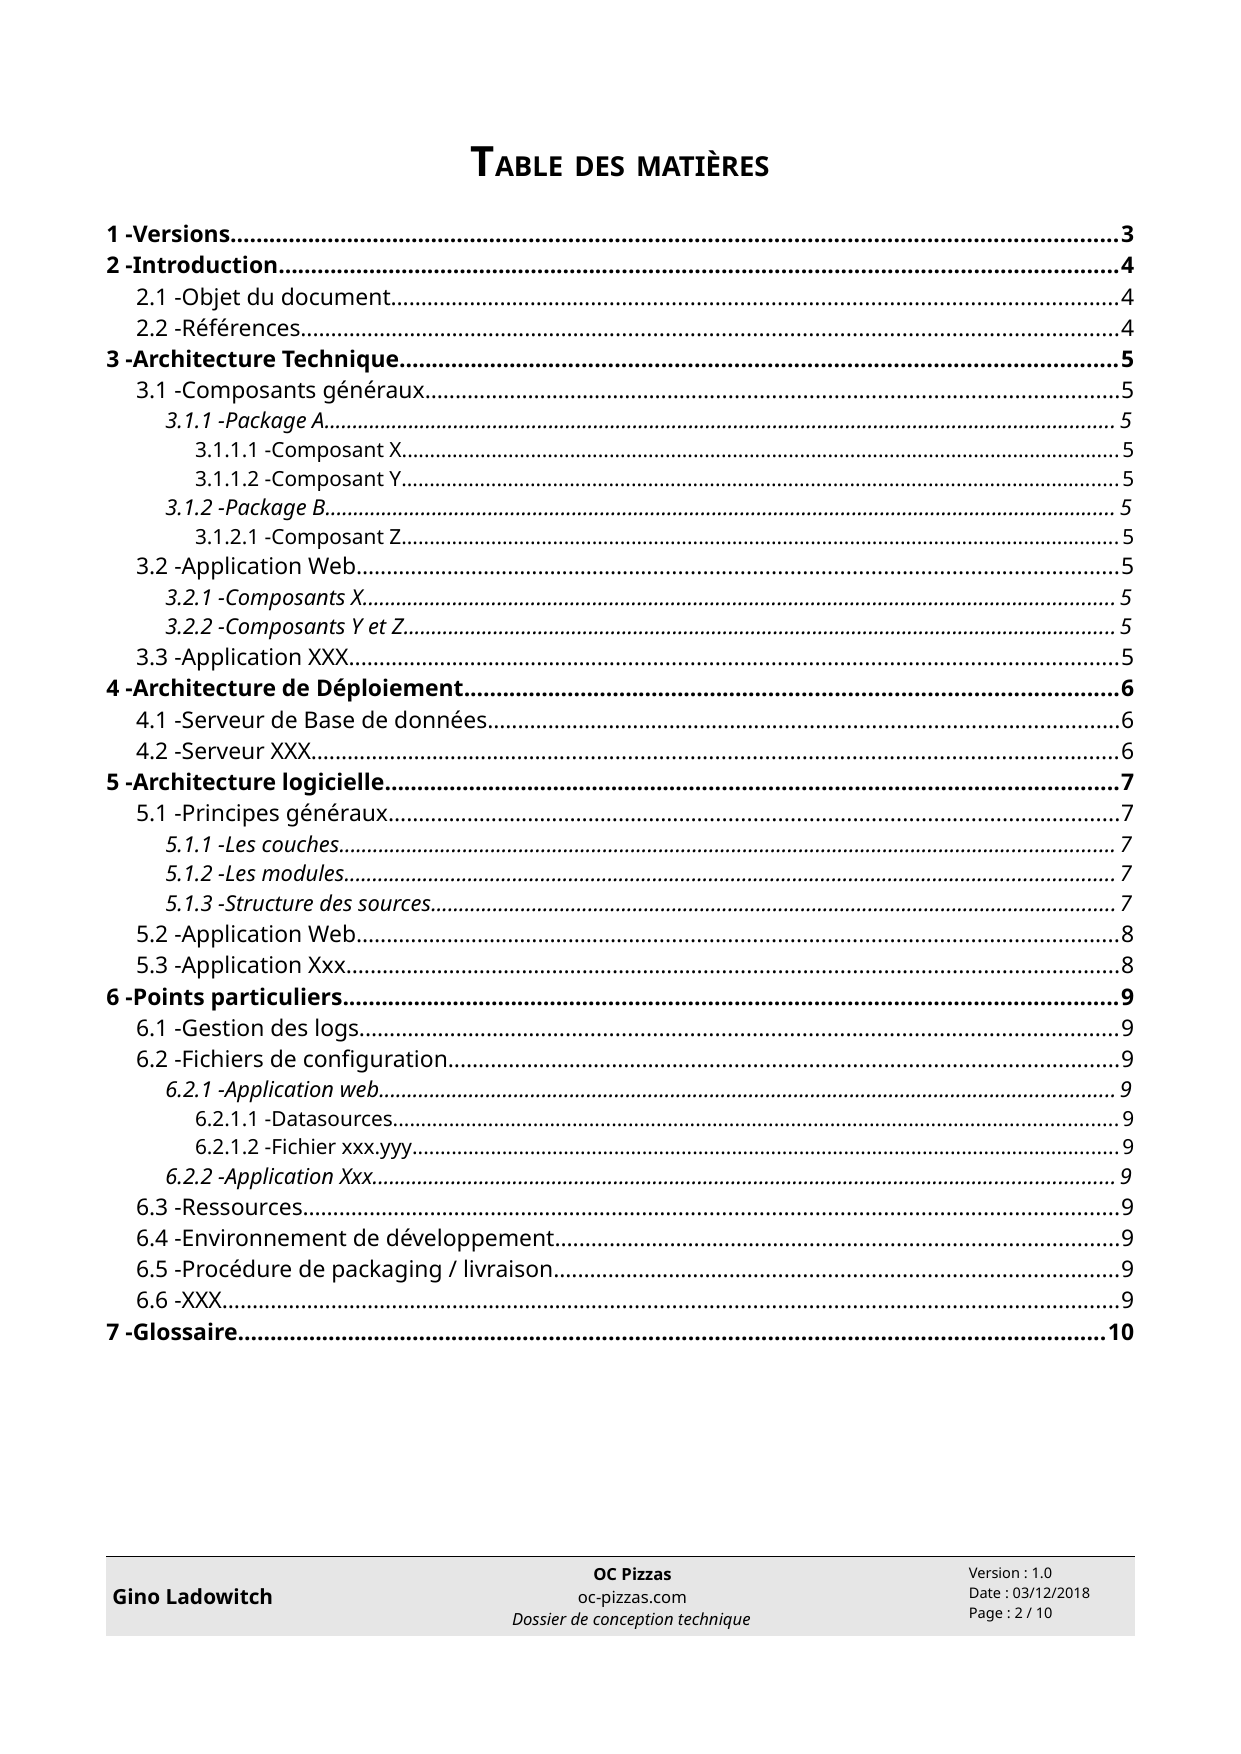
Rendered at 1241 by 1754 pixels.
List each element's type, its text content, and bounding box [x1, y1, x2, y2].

text 6.3 -Ressources 9 [136, 1191, 1134, 1222]
text 6.2.1.2 -Fichier xxx.yyy 9 [195, 1132, 1134, 1161]
text 6.1 -Gestion des logs 9 [136, 1012, 1134, 1043]
text 6.2 -Fichiers de configuration 9 [136, 1043, 1134, 1074]
text 3.2.2 -Composants Y et Z 5 [165, 611, 1134, 641]
text 3.1.2.1 -Composant Z 5 [195, 522, 1134, 550]
text 5.1.3 -Structure des sources 7 [165, 888, 1134, 918]
text 6.2.1.1 -Datasources 9 [195, 1104, 1134, 1132]
text 2 -Introduction 4 [106, 249, 1134, 280]
text 3.1 -Composants généraux 5 [136, 374, 1134, 405]
text 3.1.1.2 -Composant Y 5 [195, 464, 1134, 492]
subtitle Table des matières [106, 132, 1134, 188]
text 3.1.2 -Package B 5 [165, 492, 1134, 522]
text 6.2.2 -Application Xxx 9 [165, 1161, 1134, 1191]
text 3.1.1 -Package A 5 [165, 405, 1134, 435]
text 7 -Glossaire 10 [106, 1316, 1134, 1347]
text 3.1.1.1 -Composant X 5 [195, 435, 1134, 464]
text 3 -Architecture Technique 5 [106, 343, 1134, 374]
text 4.2 -Serveur XXX 6 [136, 735, 1134, 766]
text 6.5 -Procédure de packaging / livraison 9 [136, 1253, 1134, 1284]
text 2.2 -Références 4 [136, 312, 1134, 343]
text 5 -Architecture logicielle 7 [106, 766, 1134, 797]
text 6.4 -Environnement de développement 9 [136, 1222, 1134, 1253]
text 3.2.1 -Composants X 5 [165, 582, 1134, 611]
text 3.2 -Application Web 5 [136, 550, 1134, 582]
text 6.2.1 -Application web 9 [165, 1074, 1134, 1104]
text 2.1 -Objet du document 4 [136, 280, 1134, 312]
text 5.2 -Application Web 8 [136, 918, 1134, 949]
text 4.1 -Serveur de Base de données 6 [136, 704, 1134, 735]
text 1 -Versions 3 [106, 218, 1134, 249]
text 3.3 -Application XXX... 5 [136, 641, 1134, 672]
text 6.6 -XXX 9 [136, 1284, 1134, 1316]
text 5.1.1 -Les couches 7 [165, 829, 1134, 858]
text 4 -Architecture de Déploiement 6 [106, 672, 1134, 704]
text 6 -Points particuliers 9 [106, 981, 1134, 1012]
text 5.1.2 -Les modules 7 [165, 858, 1134, 888]
text 5.3 -Application Xxx 8 [136, 949, 1134, 981]
text 5.1 -Principes généraux 7 [136, 797, 1134, 829]
